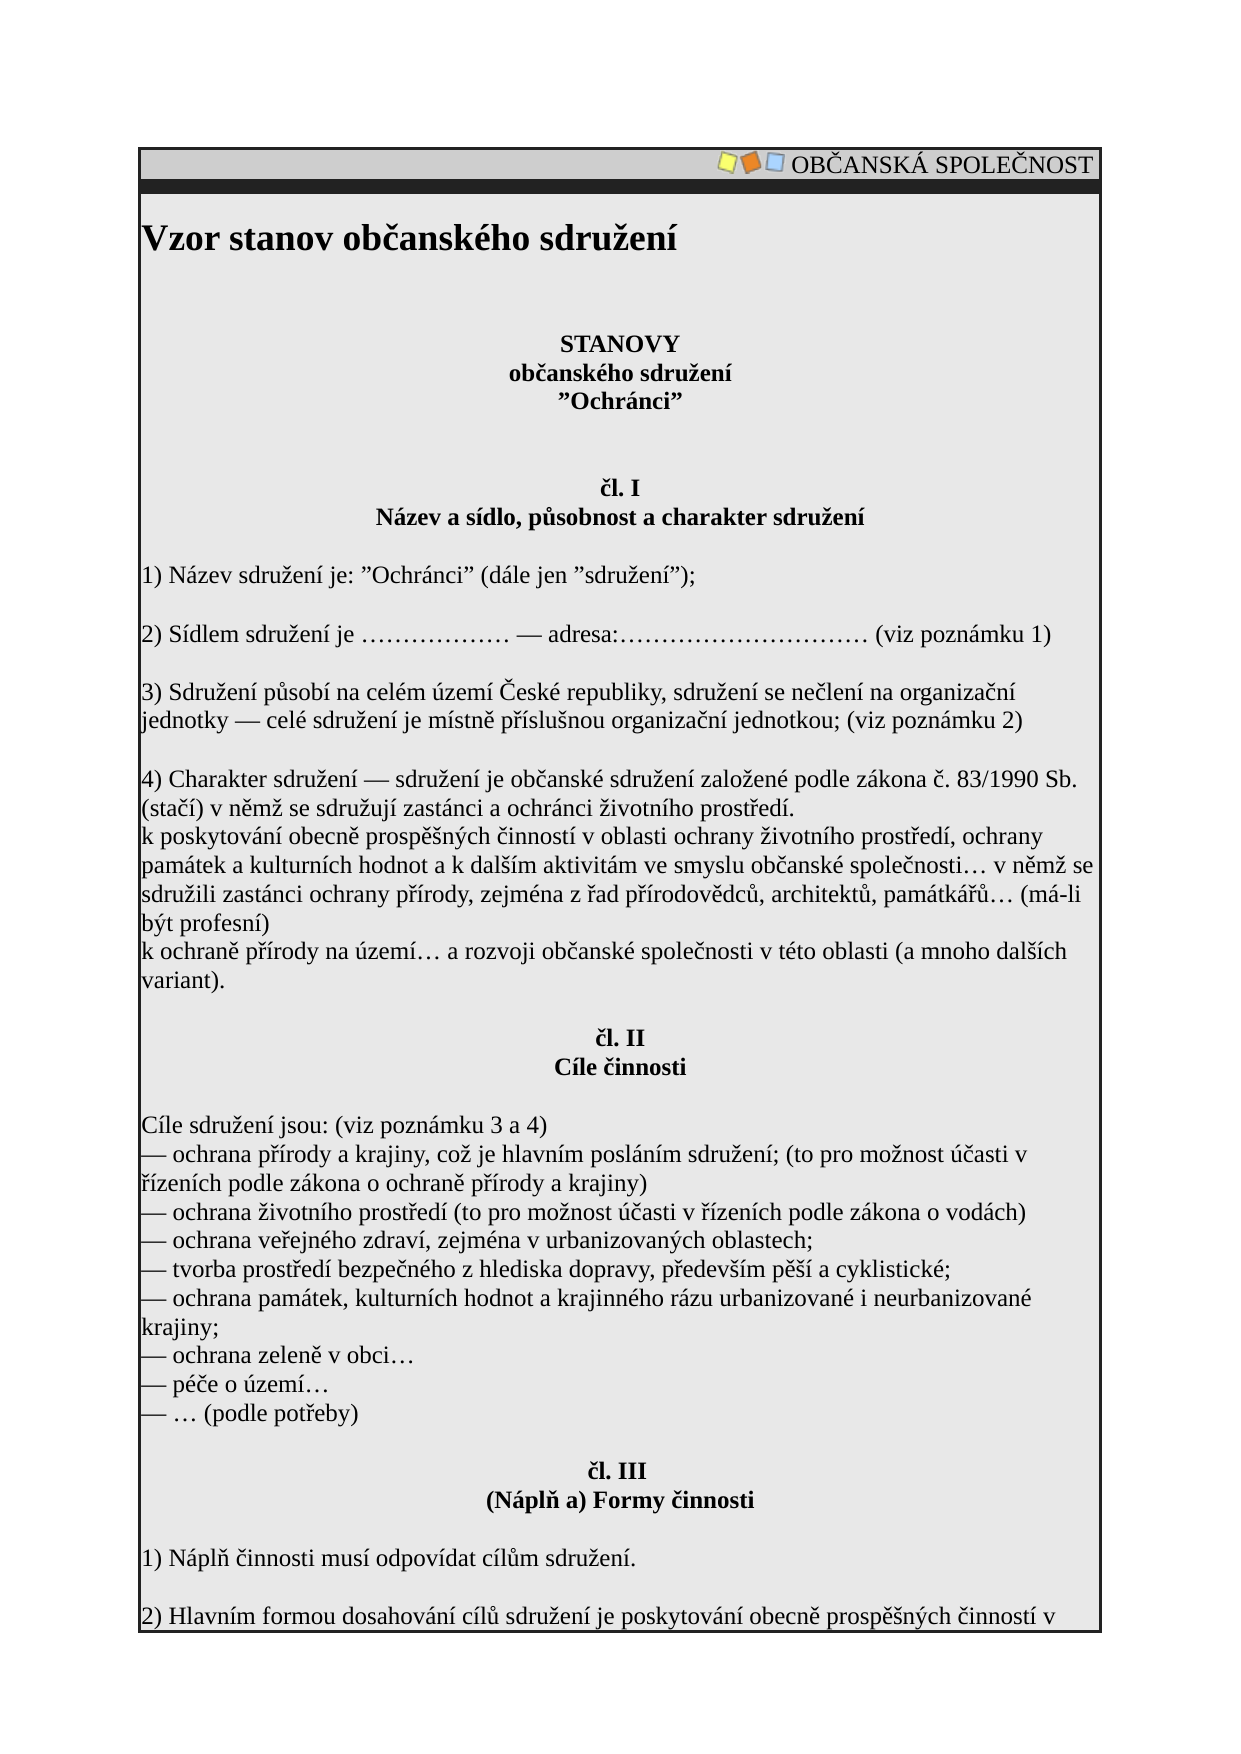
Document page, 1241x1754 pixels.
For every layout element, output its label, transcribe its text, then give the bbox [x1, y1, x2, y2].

table_cell Vzor stanov občanského sdružení STANOVY občanského sdružení ”Ochránci” čl. I Název a sídlo, působnost a charakter sdružení 1) Název sdružení je: ”Ochránci” (dále jen ”sdružení”); 2) Sídlem sdružení je ……………… — adresa:………………………… (viz poznámku 1) 3) Sdružení působí na celém území České republiky, sdružení se nečlení na organizační jednotky — celé sdružení je místně příslušnou organizační jednotkou; (viz poznámku 2) 4) Charakter sdružení — sdružení je občanské sdružení založené podle zákona č. 83/1990 Sb. (stačí) v němž se sdružují zastánci a ochránci životního prostředí. k poskytování obecně prospěšných činností v oblasti ochrany životního prostředí, ochrany památek a kulturních hodnot a k dalším aktivitám ve smyslu občanské společnosti… v němž se sdružili zastánci ochrany přírody, zejména z řad přírodovědců, architektů, památkářů… (má-li být profesní) k ochraně přírody na území… a rozvoji občanské společnosti v této oblasti (a mnoho dalších variant). čl. II Cíle činnosti Cíle sdružení jsou: (viz poznámku 3 a 4) — ochrana přírody a krajiny, což je hlavním posláním sdružení; (to pro možnost účasti v řízeních podle zákona o ochraně přírody a krajiny) — ochrana životního prostředí (to pro možnost účasti v řízeních podle zákona o vodách) — ochrana veřejného zdraví, zejména v urbanizovaných oblastech; — tvorba prostředí bezpečného z hlediska dopravy, především pěší a cyklistické; — ochrana památek, kulturních hodnot a krajinného rázu urbanizované i neurbanizované krajiny; — ochrana zeleně v obci… — péče o území… — … (podle potřeby) čl. III (Náplň a) Formy činnosti 1) Náplň činnosti musí odpovídat cílům sdružení. 2) Hlavním formou dosahování cílů sdružení je poskytování obecně prospěšných činností v [141, 194, 1099, 1630]
table_cell [149, 179, 1099, 194]
table_header [138, 147, 1102, 1633]
table_header OBČANSKÁ SPOLEČNOST [141, 150, 1099, 179]
picture [716, 149, 792, 174]
picture [141, 178, 149, 195]
